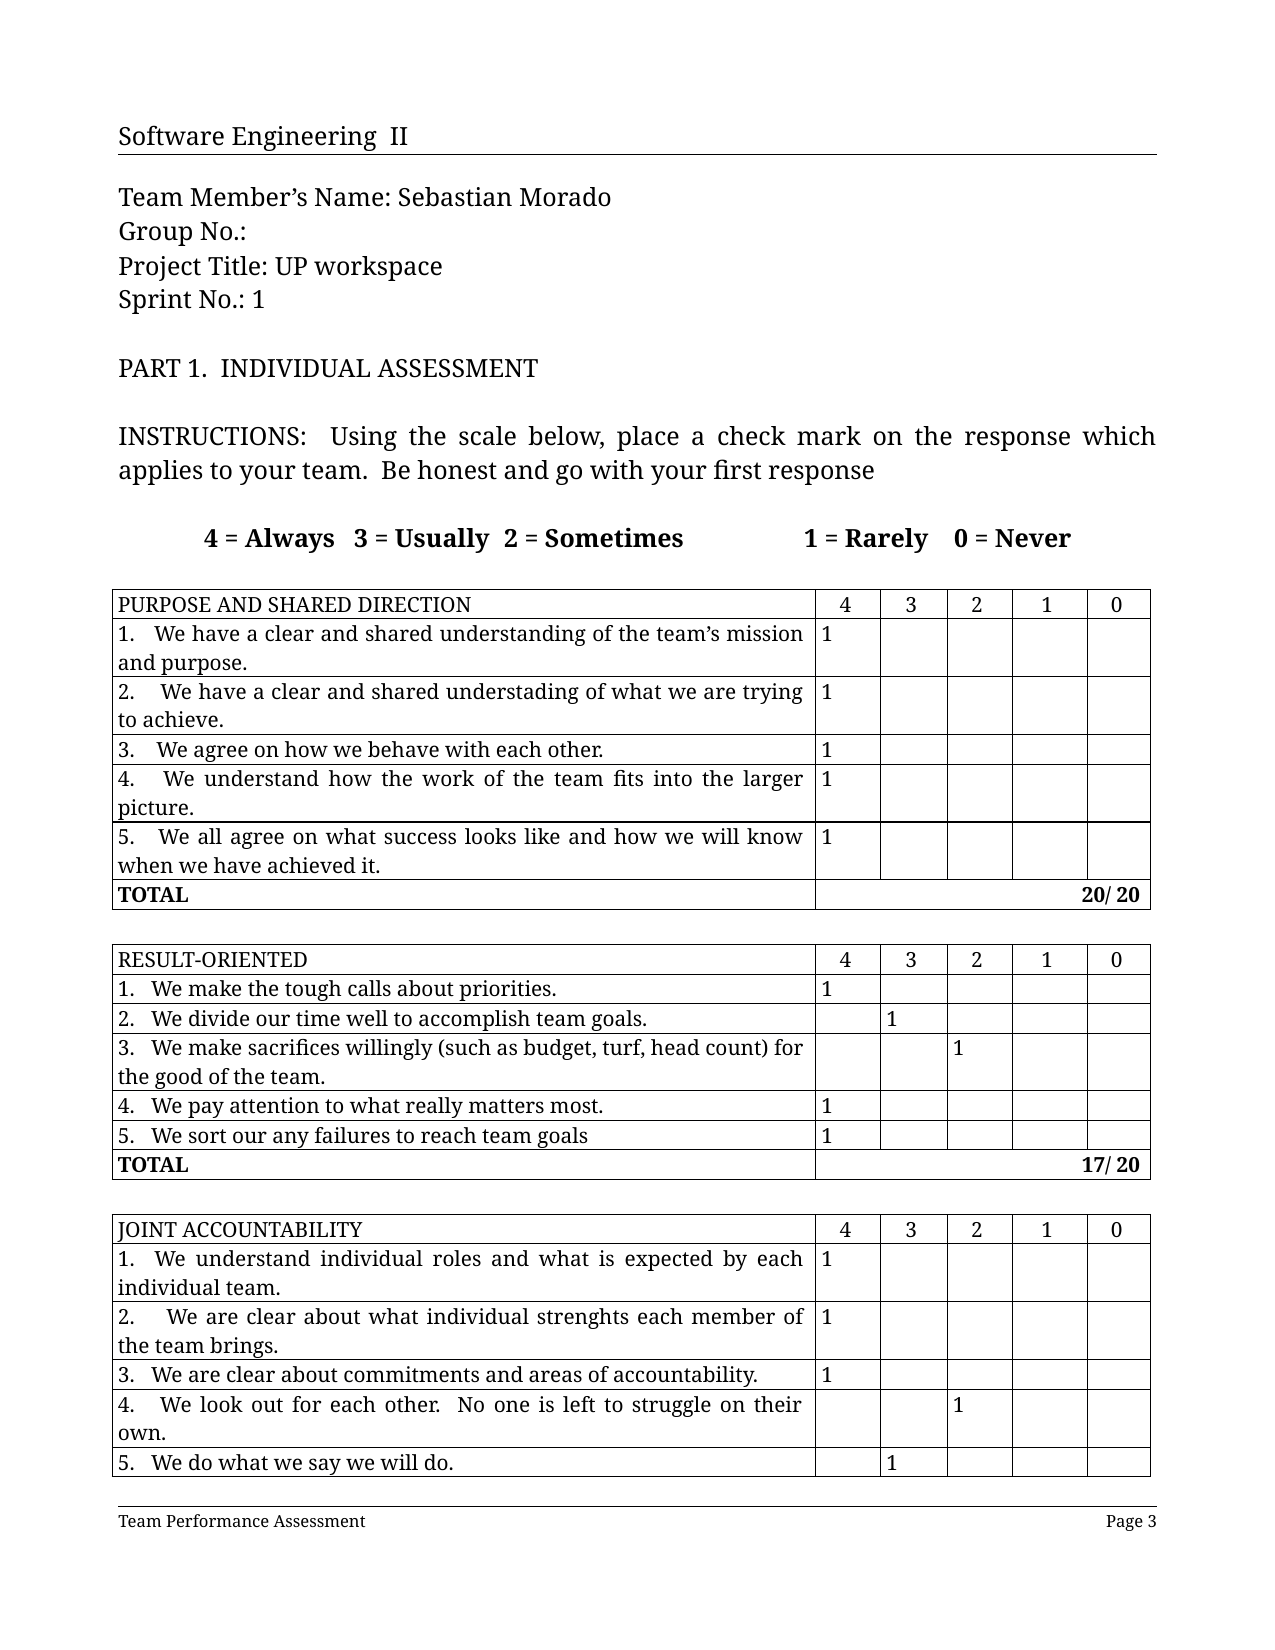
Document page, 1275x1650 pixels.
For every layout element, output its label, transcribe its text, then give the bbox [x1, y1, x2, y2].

table_cell [881, 1121, 947, 1149]
table_cell 5. We all agree on what success looks like and how we will know when we have achieved it. [113, 823, 815, 879]
table_cell [881, 1360, 947, 1389]
table_cell [816, 1390, 880, 1447]
table_cell [948, 735, 1012, 763]
table_header 3 [881, 1215, 947, 1243]
table_cell 1 [816, 1244, 880, 1301]
table_cell [948, 619, 1012, 676]
table_cell [1088, 1034, 1150, 1090]
table_header 3 [881, 945, 947, 973]
table_cell [881, 619, 947, 676]
text Sprint No.: 1 [118, 282, 1157, 316]
table_cell 2. We are clear about what individual strenghts each member of the team brings. [113, 1302, 815, 1359]
table_cell 3. We agree on how we behave with each other. [113, 735, 815, 763]
text PART 1. INDIVIDUAL ASSESSMENT [118, 350, 1157, 384]
table_cell 1. We have a clear and shared understanding of the team’s mission and purpose. [113, 619, 815, 676]
table_cell [948, 1091, 1012, 1120]
table_cell [1088, 619, 1150, 676]
table_cell [948, 1004, 1012, 1032]
table_cell [1013, 1004, 1087, 1032]
table_cell 3. We are clear about commitments and areas of accountability. [113, 1360, 815, 1389]
text Project Title: UP workspace [118, 248, 1157, 282]
table_cell [881, 1034, 947, 1090]
table_cell [881, 1244, 947, 1301]
table_cell 1 [816, 735, 880, 763]
table_cell 1 [948, 1034, 1012, 1090]
table_cell [1088, 765, 1150, 821]
table_cell [1013, 1121, 1087, 1149]
table_cell 1 [816, 1302, 880, 1359]
table_cell 5. We do what we say we will do. [113, 1448, 815, 1476]
table_cell [881, 765, 947, 821]
table_cell 1. We understand individual roles and what is expected by each individual team. [113, 1244, 815, 1301]
table_cell TOTAL [113, 1150, 815, 1179]
table_cell [1013, 1091, 1087, 1120]
table_cell 1 [816, 975, 880, 1003]
table_cell 4. We understand how the work of the team fits into the larger picture. [113, 765, 815, 821]
table_cell [1013, 677, 1087, 734]
table_cell [1013, 765, 1087, 821]
table_cell [1013, 1244, 1087, 1301]
table_header 1 [1013, 945, 1087, 973]
table_cell [1088, 1360, 1150, 1389]
table_cell [948, 1244, 1012, 1301]
table_cell 4. We look out for each other. No one is left to struggle on their own. [113, 1390, 815, 1447]
table_cell [948, 823, 1012, 879]
table_cell 1 [816, 1091, 880, 1120]
table_cell [1013, 1390, 1087, 1447]
table_cell [881, 1302, 947, 1359]
table_cell [948, 1121, 1012, 1149]
table_cell [1088, 1244, 1150, 1301]
table_cell [1013, 823, 1087, 879]
table_header 0 [1088, 590, 1150, 618]
table_cell 1 [816, 1360, 880, 1389]
table_cell [1088, 1448, 1150, 1476]
table_cell [1088, 823, 1150, 879]
table_header 2 [948, 1215, 1012, 1243]
table_cell [881, 735, 947, 763]
table_cell 17/ 20 [816, 1150, 1150, 1179]
table_cell 1 [816, 619, 880, 676]
table_cell [1088, 1390, 1150, 1447]
table_cell [1088, 735, 1150, 763]
table_cell [948, 975, 1012, 1003]
table_cell [1088, 1121, 1150, 1149]
table_cell [1088, 1302, 1150, 1359]
table_cell [881, 975, 947, 1003]
table_cell [1088, 975, 1150, 1003]
table_cell [1088, 1004, 1150, 1032]
table_header PURPOSE AND SHARED DIRECTION [113, 590, 815, 618]
table_cell [948, 1360, 1012, 1389]
table_header 4 [816, 1215, 880, 1243]
table_cell 1. We make the tough calls about priorities. [113, 975, 815, 1003]
table_cell 2. We divide our time well to accomplish team goals. [113, 1004, 815, 1032]
text INSTRUCTIONS: Using the scale below, place a check mark on the response which applies to your team. Be honest and go with your first response [118, 418, 1157, 487]
table_cell [881, 677, 947, 734]
table_cell [881, 823, 947, 879]
table_cell [1013, 975, 1087, 1003]
table_cell [1013, 1302, 1087, 1359]
table_cell [881, 1390, 947, 1447]
table_cell 1 [816, 677, 880, 734]
table_cell [1088, 1091, 1150, 1120]
table_cell [881, 1091, 947, 1120]
table_cell 1 [816, 823, 880, 879]
table_cell 1 [816, 765, 880, 821]
table_header 2 [948, 945, 1012, 973]
table_header JOINT ACCOUNTABILITY [113, 1215, 815, 1243]
table_cell [1088, 677, 1150, 734]
table_cell 5. We sort our any failures to reach team goals [113, 1121, 815, 1149]
table_header 1 [1013, 590, 1087, 618]
table_cell [816, 1034, 880, 1090]
text 4 = Always 3 = Usually 2 = Sometimes 1 = Rarely 0 = Never [118, 521, 1157, 555]
table_cell [1013, 619, 1087, 676]
table_cell 1 [816, 1121, 880, 1149]
table_cell 2. We have a clear and shared understading of what we are trying to achieve. [113, 677, 815, 734]
table_cell [1013, 1034, 1087, 1090]
table_header 4 [816, 945, 880, 973]
table_cell 1 [948, 1390, 1012, 1447]
table_cell [1013, 1360, 1087, 1389]
table_cell [948, 1302, 1012, 1359]
table_cell 1 [881, 1004, 947, 1032]
table_cell [948, 765, 1012, 821]
table_cell [948, 1448, 1012, 1476]
text Team Member’s Name: Sebastian Morado [118, 180, 1157, 214]
table_header RESULT-ORIENTED [113, 945, 815, 973]
table_cell 4. We pay attention to what really matters most. [113, 1091, 815, 1120]
table_cell [948, 677, 1012, 734]
table_header 1 [1013, 1215, 1087, 1243]
table_cell [816, 1448, 880, 1476]
table_cell TOTAL [113, 880, 815, 909]
table_header 2 [948, 590, 1012, 618]
table_header 4 [816, 590, 880, 618]
table_cell 3. We make sacrifices willingly (such as budget, turf, head count) for the good of the team. [113, 1034, 815, 1090]
table_cell [1013, 1448, 1087, 1476]
table_cell [816, 1004, 880, 1032]
table_cell 1 [881, 1448, 947, 1476]
text Group No.: [118, 214, 1157, 248]
table_header 3 [881, 590, 947, 618]
table_header 0 [1088, 1215, 1150, 1243]
table_cell 20/ 20 [816, 880, 1150, 909]
table_cell [1013, 735, 1087, 763]
table_header 0 [1088, 945, 1150, 973]
